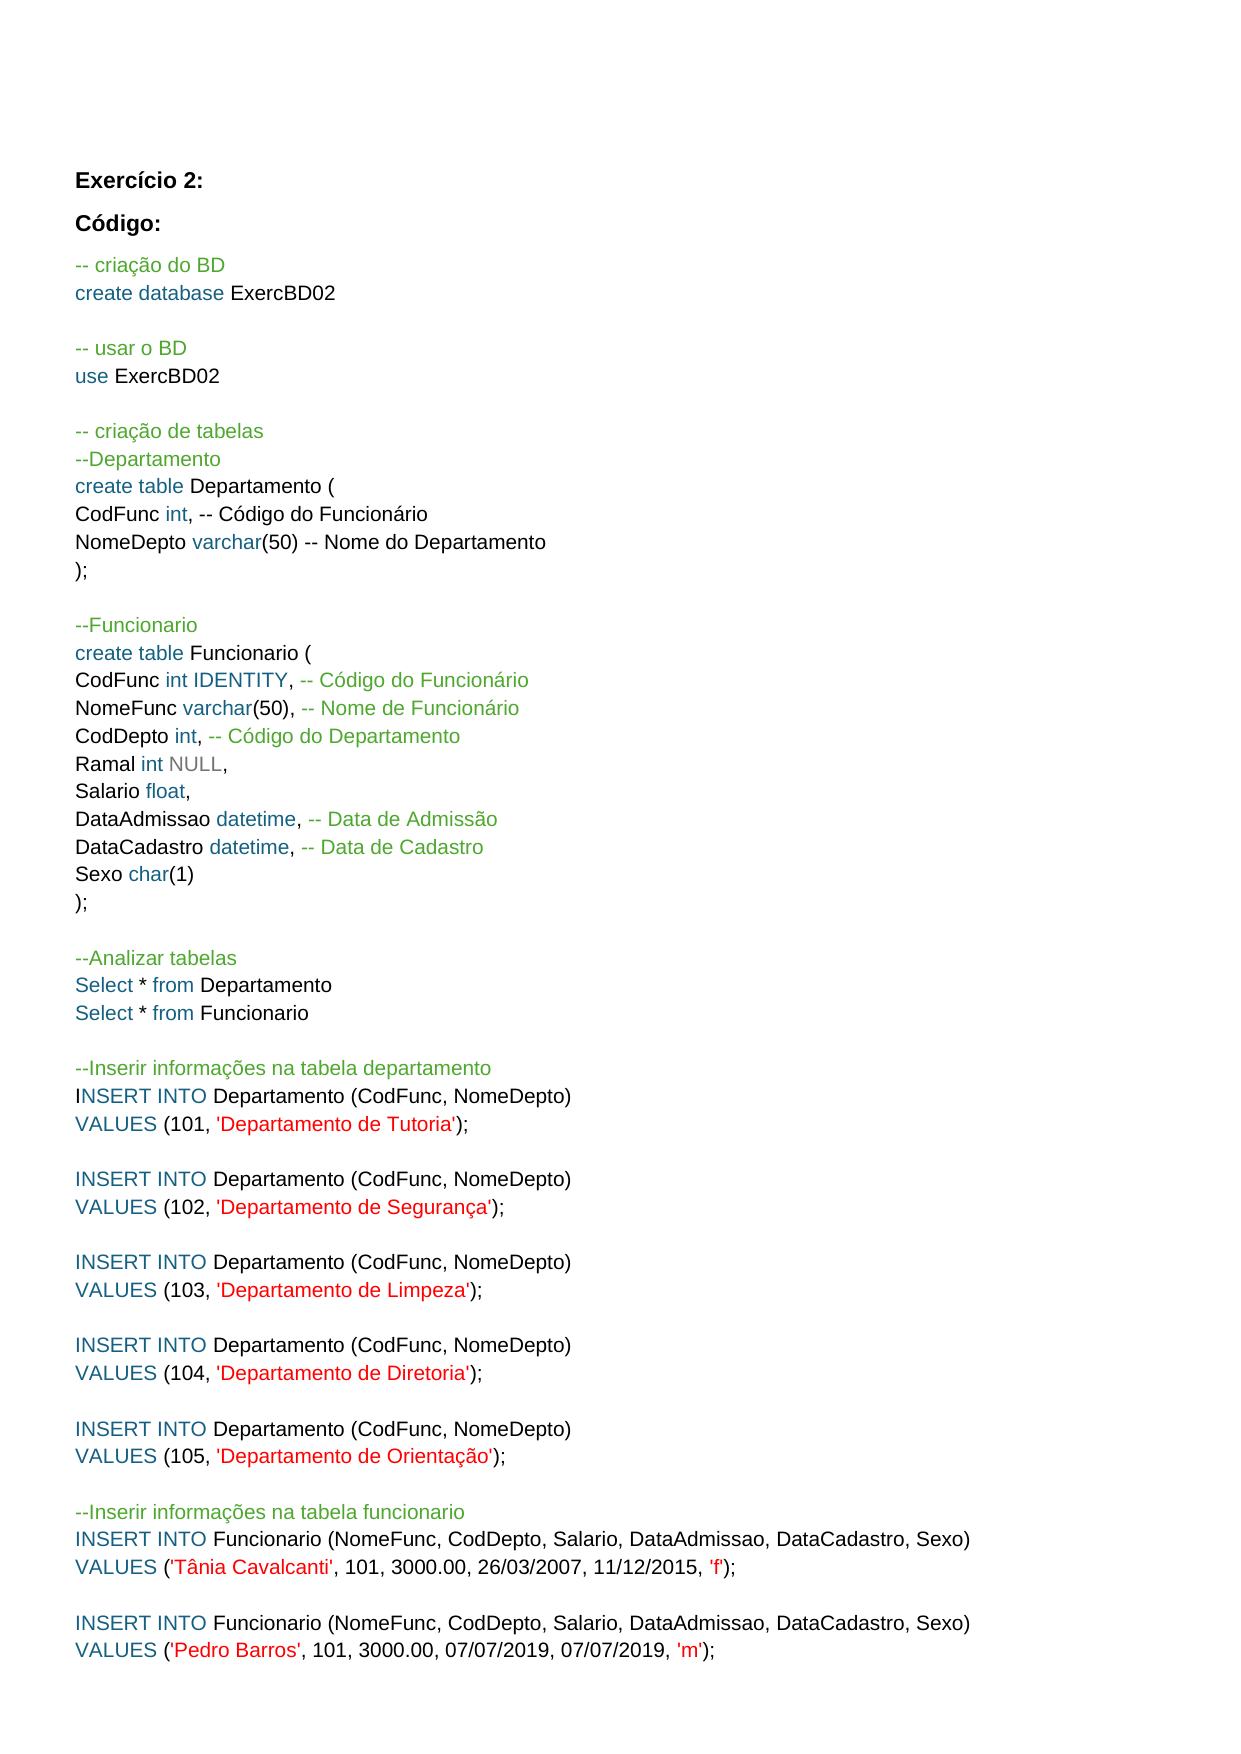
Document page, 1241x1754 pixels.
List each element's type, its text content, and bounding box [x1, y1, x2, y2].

text create table Funcionario ( [75, 641, 1165, 664]
text create database ExercBD02 [75, 280, 1165, 304]
text DataAdmissao datetime, -- Data de Admissão [75, 807, 1165, 831]
text --Inserir informações na tabela departamento [75, 1056, 1165, 1080]
text INSERT INTO Departamento (CodFunc, NomeDepto) [75, 1333, 1165, 1357]
text INSERT INTO Funcionario (NomeFunc, CodDepto, Salario, DataAdmissao, DataCadastro, Sexo) [75, 1610, 1165, 1634]
text use ExercBD02 [75, 363, 1165, 387]
text VALUES (104, 'Departamento de Diretoria'); [75, 1361, 1165, 1385]
text -- criação de tabelas [75, 419, 1165, 443]
text NomeDepto varchar(50) -- Nome do Departamento [75, 530, 1165, 554]
text NomeFunc varchar(50), -- Nome de Funcionário [75, 696, 1165, 720]
text VALUES (105, 'Departamento de Orientação'); [75, 1444, 1165, 1468]
text Select * from Departamento [75, 973, 1165, 997]
text INSERT INTO Funcionario (NomeFunc, CodDepto, Salario, DataAdmissao, DataCadastro, Sexo) [75, 1527, 1165, 1551]
text DataCadastro datetime, -- Data de Cadastro [75, 834, 1165, 858]
text Exercício 2: [75, 167, 1165, 193]
text ); [75, 890, 1165, 914]
text Código: [75, 210, 1165, 236]
text --Departamento [75, 447, 1165, 471]
text Salario float, [75, 779, 1165, 803]
text ); [75, 557, 1165, 581]
text CodFunc int IDENTITY, -- Código do Funcionário [75, 668, 1165, 692]
text Ramal int NULL, [75, 751, 1165, 775]
text Sexo char(1) [75, 862, 1165, 886]
text VALUES ('Pedro Barros', 101, 3000.00, 07/07/2019, 07/07/2019, 'm'); [75, 1638, 1165, 1662]
text VALUES (102, 'Departamento de Segurança'); [75, 1195, 1165, 1219]
text Select * from Funcionario [75, 1001, 1165, 1025]
text --Funcionario [75, 613, 1165, 637]
text create table Departamento ( [75, 474, 1165, 498]
text INSERT INTO Departamento (CodFunc, NomeDepto) [75, 1167, 1165, 1191]
text CodDepto int, -- Código do Departamento [75, 724, 1165, 748]
text INSERT INTO Departamento (CodFunc, NomeDepto) [75, 1416, 1165, 1440]
text CodFunc int, -- Código do Funcionário [75, 502, 1165, 526]
text INSERT INTO Departamento (CodFunc, NomeDepto) [75, 1250, 1165, 1274]
text VALUES (101, 'Departamento de Tutoria'); [75, 1112, 1165, 1136]
text VALUES (103, 'Departamento de Limpeza'); [75, 1278, 1165, 1302]
text VALUES ('Tânia Cavalcanti', 101, 3000.00, 26/03/2007, 11/12/2015, 'f'); [75, 1555, 1165, 1579]
text INSERT INTO Departamento (CodFunc, NomeDepto) [75, 1084, 1165, 1108]
text -- usar o BD [75, 336, 1165, 360]
text --Inserir informações na tabela funcionario [75, 1499, 1165, 1523]
text -- criação do BD [75, 253, 1165, 277]
text --Analizar tabelas [75, 945, 1165, 969]
